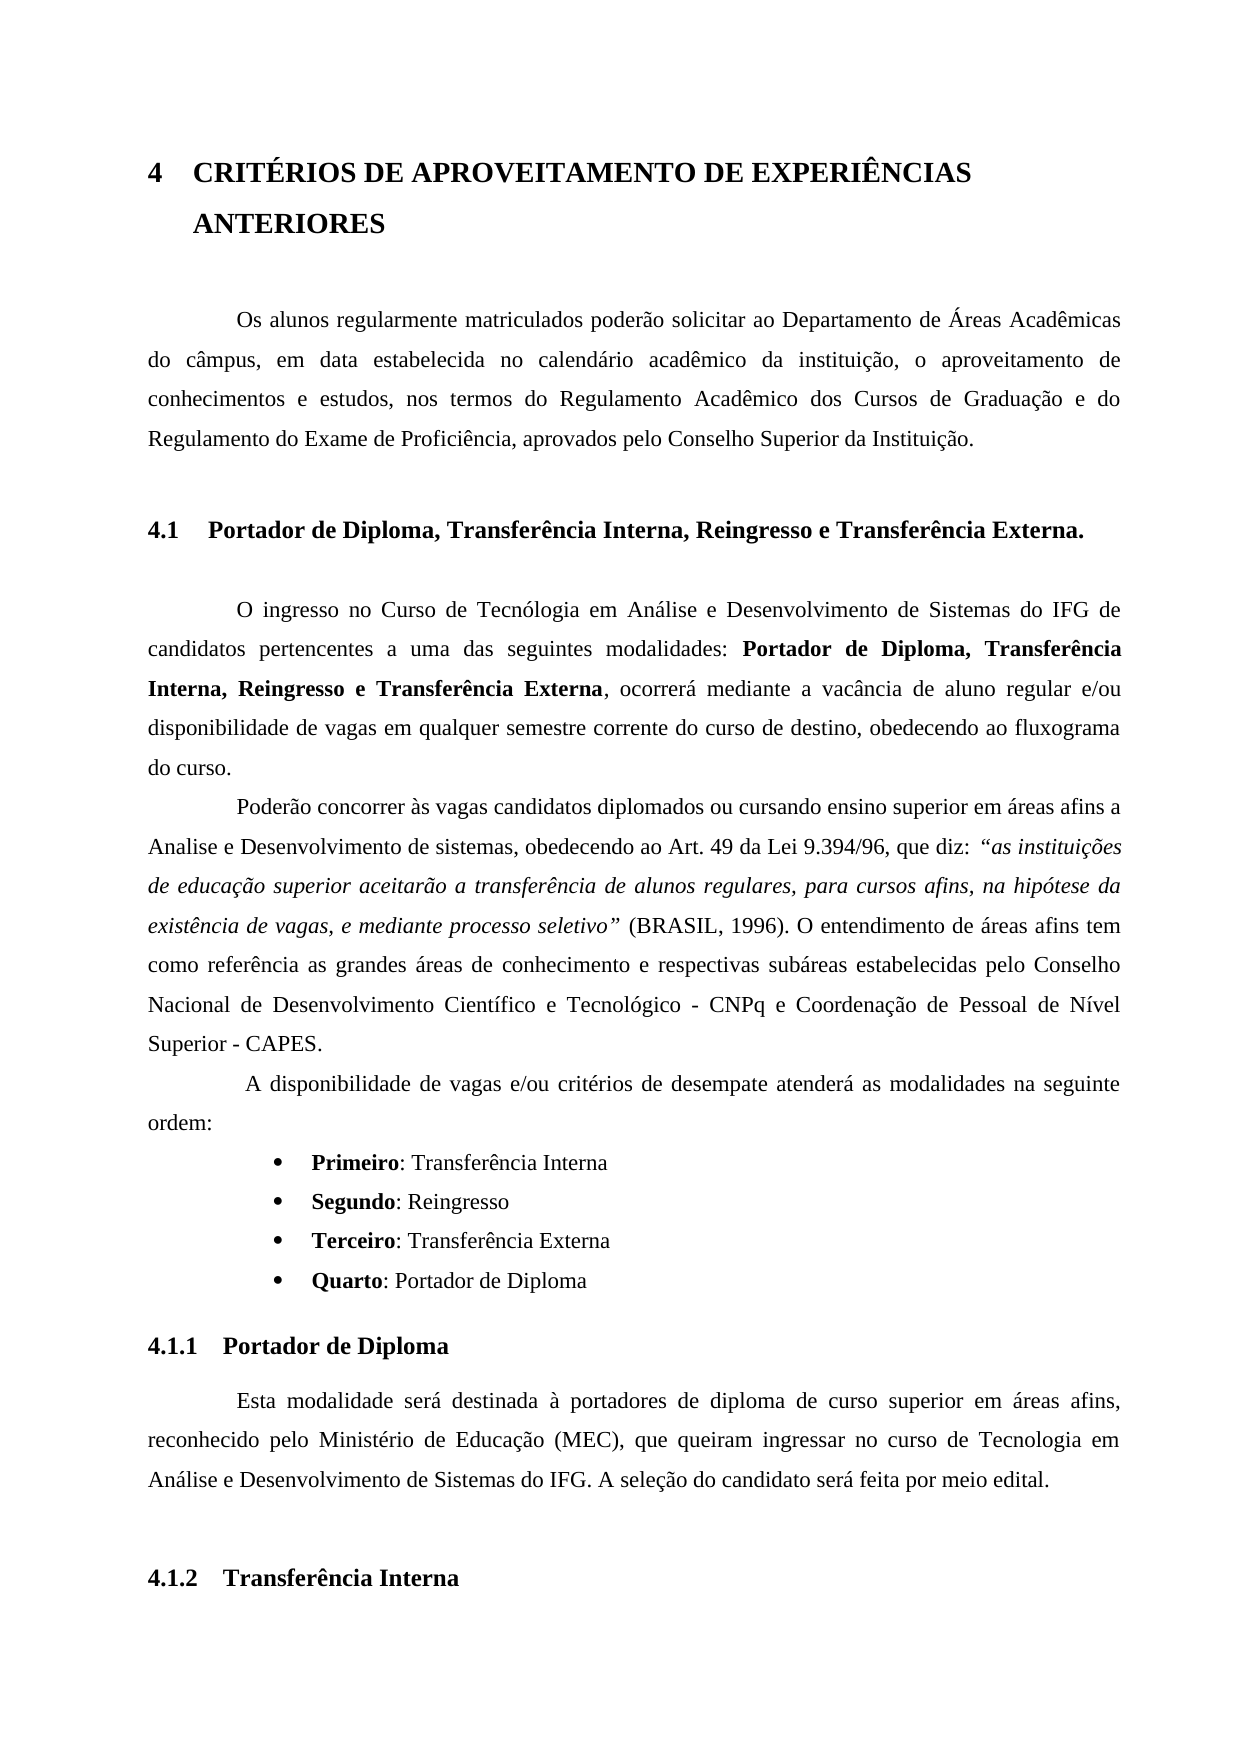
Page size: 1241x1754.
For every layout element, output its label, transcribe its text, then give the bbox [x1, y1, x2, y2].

list Segundo: Reingresso [509, 1188, 1122, 1214]
list Quarto: Portador de Diploma [593, 1267, 1122, 1293]
text O ingresso no Curso de Tecnólogia em Análise e Desenvolvimento de Sistemas do IFG de candidatos pertencentes a uma das seguintes modalidades: Portador de Diploma, Transferência Interna, Reingresso e Transferência Externa, ocorrerá mediante a vacância de aluno regular e/ou disponibilidade de vagas em qualquer semestre corrente do curso de destino, obedecendo ao fluxograma do curso. [148, 642, 1122, 714]
list Quarto: Portador de Diploma [274, 1267, 311, 1293]
subtitle CRITÉRIOS DE APROVEITAMENTO DE EXPERIÊNCIAS ANTERIORES [148, 156, 1122, 239]
subtitle Portador de Diploma [148, 1331, 223, 1360]
text Poderão concorrer às vagas candidatos diplomados ou cursando ensino superior em áreas afins a Analise e Desenvolvimento de sistemas, obedecendo ao Art. 49 da Lei 9.394/96, que diz: “as instituições de educação superior aceitarão a transferência de alunos regulares, para cursos afins, na hipótese da existência de vagas, e mediante processo seletivo” (BRASIL, 1996). O entendimento de áreas afins tem como referência as grandes áreas de conhecimento e respectivas subáreas estabelecidas pelo Conselho Nacional de Desenvolvimento Científico e Tecnológico - CNPq e Coordenação de Pessoal de Nível Superior - CAPES. [148, 859, 1122, 872]
text Poderão concorrer às vagas candidatos diplomados ou cursando ensino superior em áreas afins a Analise e Desenvolvimento de sistemas, obedecendo ao Art. 49 da Lei 9.394/96, que diz: “as instituições de educação superior aceitarão a transferência de alunos regulares, para cursos afins, na hipótese da existência de vagas, e mediante processo seletivo” (BRASIL, 1996). O entendimento de áreas afins tem como referência as grandes áreas de conhecimento e respectivas subáreas estabelecidas pelo Conselho Nacional de Desenvolvimento Científico e Tecnológico - CNPq e Coordenação de Pessoal de Nível Superior - CAPES. [148, 1017, 1122, 1056]
list Segundo: Reingresso [274, 1188, 311, 1214]
text O ingresso no Curso de Tecnólogia em Análise e Desenvolvimento de Sistemas do IFG de candidatos pertencentes a uma das seguintes modalidades: Portador de Diploma, Transferência Interna, Reingresso e Transferência Externa, ocorrerá mediante a vacância de aluno regular e/ou disponibilidade de vagas em qualquer semestre corrente do curso de destino, obedecendo ao fluxograma do curso. [148, 741, 1122, 780]
text Os alunos regularmente matriculados poderão solicitar ao Departamento de Áreas Acadêmicas do câmpus, em data estabelecida no calendário acadêmico da instituição, o aproveitamento de conhecimentos e estudos, nos termos do Regulamento Acadêmico dos Cursos de Graduação e do Regulamento do Exame de Proficiência, aprovados pelo Conselho Superior da Instituição. [148, 306, 1122, 346]
subtitle Portador de Diploma, Transferência Interna, Reingresso e Transferência Externa. [148, 515, 208, 544]
subtitle Portador de Diploma [449, 1331, 1122, 1360]
text Poderão concorrer às vagas candidatos diplomados ou cursando ensino superior em áreas afins a Analise e Desenvolvimento de sistemas, obedecendo ao Art. 49 da Lei 9.394/96, que diz: “as instituições de educação superior aceitarão a transferência de alunos regulares, para cursos afins, na hipótese da existência de vagas, e mediante processo seletivo” (BRASIL, 1996). O entendimento de áreas afins tem como referência as grandes áreas de conhecimento e respectivas subáreas estabelecidas pelo Conselho Nacional de Desenvolvimento Científico e Tecnológico - CNPq e Coordenação de Pessoal de Nível Superior - CAPES. [148, 793, 1122, 833]
list Primeiro: Transferência Interna [274, 1148, 1122, 1175]
text A disponibilidade de vagas e/ou critérios de desempate atenderá as modalidades na seguinte ordem: [148, 1069, 1122, 1135]
text O ingresso no Curso de Tecnólogia em Análise e Desenvolvimento de Sistemas do IFG de candidatos pertencentes a uma das seguintes modalidades: Portador de Diploma, Transferência Interna, Reingresso e Transferência Externa, ocorrerá mediante a vacância de aluno regular e/ou disponibilidade de vagas em qualquer semestre corrente do curso de destino, obedecendo ao fluxograma do curso. [148, 596, 1122, 641]
text Esta modalidade será destinada à portadores de diploma de curso superior em áreas afins, reconhecido pelo Ministério de Educação (MEC), que queiram ingressar no curso de Tecnologia em Análise e Desenvolvimento de Sistemas do IFG. A seleção do candidato será feita por meio edital. [148, 1387, 1122, 1427]
text Os alunos regularmente matriculados poderão solicitar ao Departamento de Áreas Acadêmicas do câmpus, em data estabelecida no calendário acadêmico da instituição, o aproveitamento de conhecimentos e estudos, nos termos do Regulamento Acadêmico dos Cursos de Graduação e do Regulamento do Exame de Proficiência, aprovados pelo Conselho Superior da Instituição. [148, 412, 1122, 451]
text Poderão concorrer às vagas candidatos diplomados ou cursando ensino superior em áreas afins a Analise e Desenvolvimento de sistemas, obedecendo ao Art. 49 da Lei 9.394/96, que diz: “as instituições de educação superior aceitarão a transferência de alunos regulares, para cursos afins, na hipótese da existência de vagas, e mediante processo seletivo” (BRASIL, 1996). O entendimento de áreas afins tem como referência as grandes áreas de conhecimento e respectivas subáreas estabelecidas pelo Conselho Nacional de Desenvolvimento Científico e Tecnológico - CNPq e Coordenação de Pessoal de Nível Superior - CAPES. [148, 977, 1122, 991]
subtitle Transferência Interna [459, 1563, 1122, 1592]
text Esta modalidade será destinada à portadores de diploma de curso superior em áreas afins, reconhecido pelo Ministério de Educação (MEC), que queiram ingressar no curso de Tecnologia em Análise e Desenvolvimento de Sistemas do IFG. A seleção do candidato será feita por meio edital. [148, 1453, 1122, 1492]
text Poderão concorrer às vagas candidatos diplomados ou cursando ensino superior em áreas afins a Analise e Desenvolvimento de sistemas, obedecendo ao Art. 49 da Lei 9.394/96, que diz: “as instituições de educação superior aceitarão a transferência de alunos regulares, para cursos afins, na hipótese da existência de vagas, e mediante processo seletivo” (BRASIL, 1996). O entendimento de áreas afins tem como referência as grandes áreas de conhecimento e respectivas subáreas estabelecidas pelo Conselho Nacional de Desenvolvimento Científico e Tecnológico - CNPq e Coordenação de Pessoal de Nível Superior - CAPES. [148, 898, 1122, 912]
text Poderão concorrer às vagas candidatos diplomados ou cursando ensino superior em áreas afins a Analise e Desenvolvimento de sistemas, obedecendo ao Art. 49 da Lei 9.394/96, que diz: “as instituições de educação superior aceitarão a transferência de alunos regulares, para cursos afins, na hipótese da existência de vagas, e mediante processo seletivo” (BRASIL, 1996). O entendimento de áreas afins tem como referência as grandes áreas de conhecimento e respectivas subáreas estabelecidas pelo Conselho Nacional de Desenvolvimento Científico e Tecnológico - CNPq e Coordenação de Pessoal de Nível Superior - CAPES. [148, 938, 1122, 951]
subtitle Transferência Interna [148, 1563, 223, 1592]
text Os alunos regularmente matriculados poderão solicitar ao Departamento de Áreas Acadêmicas do câmpus, em data estabelecida no calendário acadêmico da instituição, o aproveitamento de conhecimentos e estudos, nos termos do Regulamento Acadêmico dos Cursos de Graduação e do Regulamento do Exame de Proficiência, aprovados pelo Conselho Superior da Instituição. [148, 372, 1122, 385]
list Terceiro: Transferência Externa [274, 1227, 1122, 1254]
